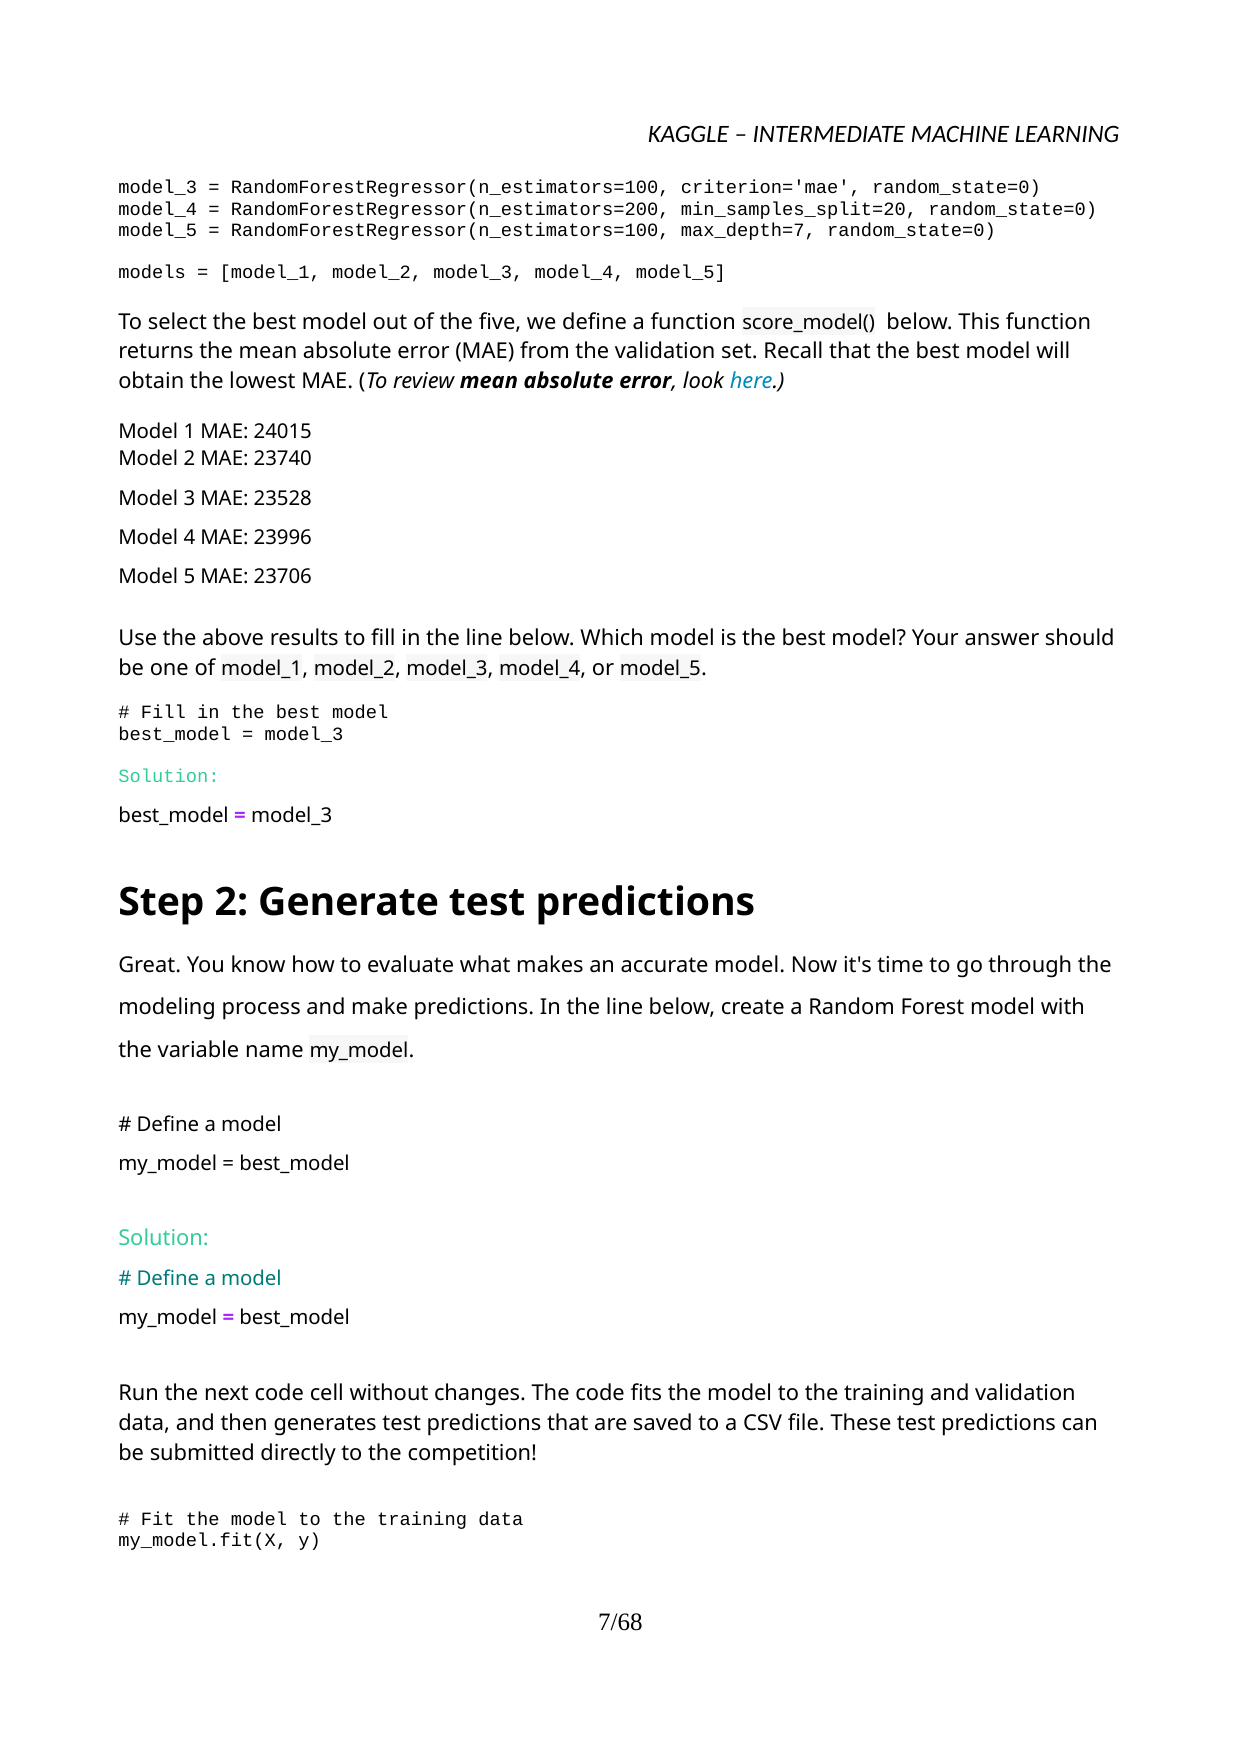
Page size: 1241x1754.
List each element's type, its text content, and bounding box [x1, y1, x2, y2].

text Model 3 MAE: 23528 [118, 483, 1122, 511]
text # Fill in the best model [118, 703, 1122, 724]
text # Define a model [118, 1109, 1122, 1137]
text Run the next code cell without changes. The code fits the model to the training and validation data, and then generates test predictions that are saved to a CSV file. These test predictions can be submitted directly to the competition! [118, 1377, 1122, 1467]
text Model 2 MAE: 23740 [118, 444, 1122, 472]
text # Define a model [118, 1264, 1122, 1291]
text Use the above results to fill in the line below. Which model is the best model? Your answer should be one of model_1, model_2, model_3, model_4, or model_5. [118, 622, 1122, 682]
text Model 5 MAE: 23706 [118, 562, 1122, 589]
text Model 4 MAE: 23996 [118, 522, 1122, 550]
text # Fit the model to the training data [118, 1509, 1122, 1531]
text model_4 = RandomForestRegressor(n_estimators=200, min_samples_split=20, random_state=0) [118, 199, 1122, 221]
text Solution: [118, 1221, 1122, 1251]
text best_model = model_3 [118, 724, 1122, 746]
text Model 1 MAE: 24015 [118, 416, 1122, 444]
text my_model = best_model [118, 1149, 1122, 1176]
text my_model = best_model [118, 1303, 1122, 1331]
text Great. You know how to evaluate what makes an accurate model. Now it's time to go through the modeling process and make predictions. In the line below, create a Random Forest model with the variable name my_model. [118, 949, 1122, 1063]
text model_5 = RandomForestRegressor(n_estimators=100, max_depth=7, random_state=0) [118, 221, 1122, 242]
text model_3 = RandomForestRegressor(n_estimators=100, criterion='mae', random_state=0) [118, 178, 1122, 199]
text my_model.fit(X, y) [118, 1531, 1122, 1552]
text best_model = model_3 [118, 801, 1122, 828]
subtitle Step 2: Generate test predictions [118, 873, 1122, 927]
text To select the best model out of the five, we define a function score_model() below. This function returns the mean absolute error (MAE) from the validation set. Recall that the best model will obtain the lowest MAE. (To review mean absolute error, look here.) [118, 306, 1122, 395]
text models = [model_1, model_2, model_3, model_4, model_5] [118, 263, 1122, 284]
text Solution: [118, 767, 1122, 788]
